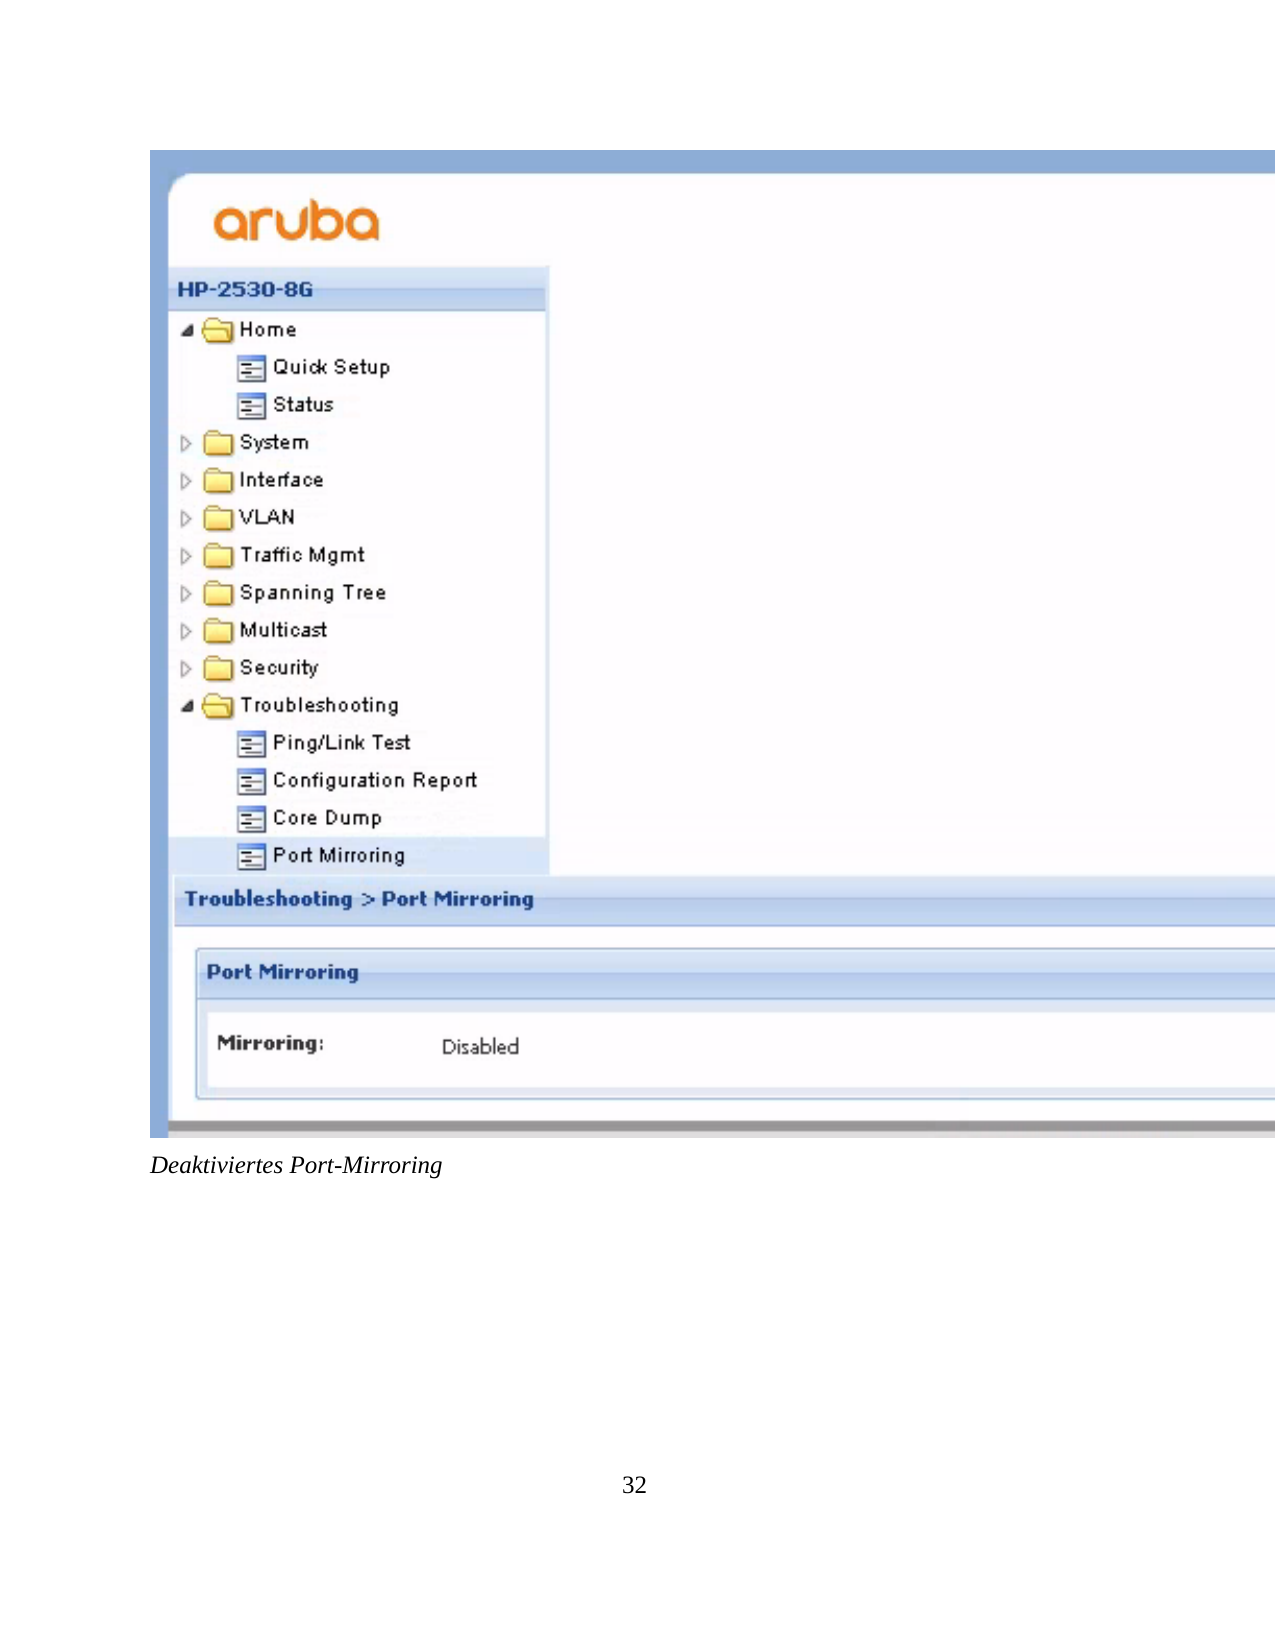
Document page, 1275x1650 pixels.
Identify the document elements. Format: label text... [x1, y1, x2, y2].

text Deaktiviertes Port-Mirroring [150, 1150, 1125, 1179]
picture [150, 150, 1275, 1138]
